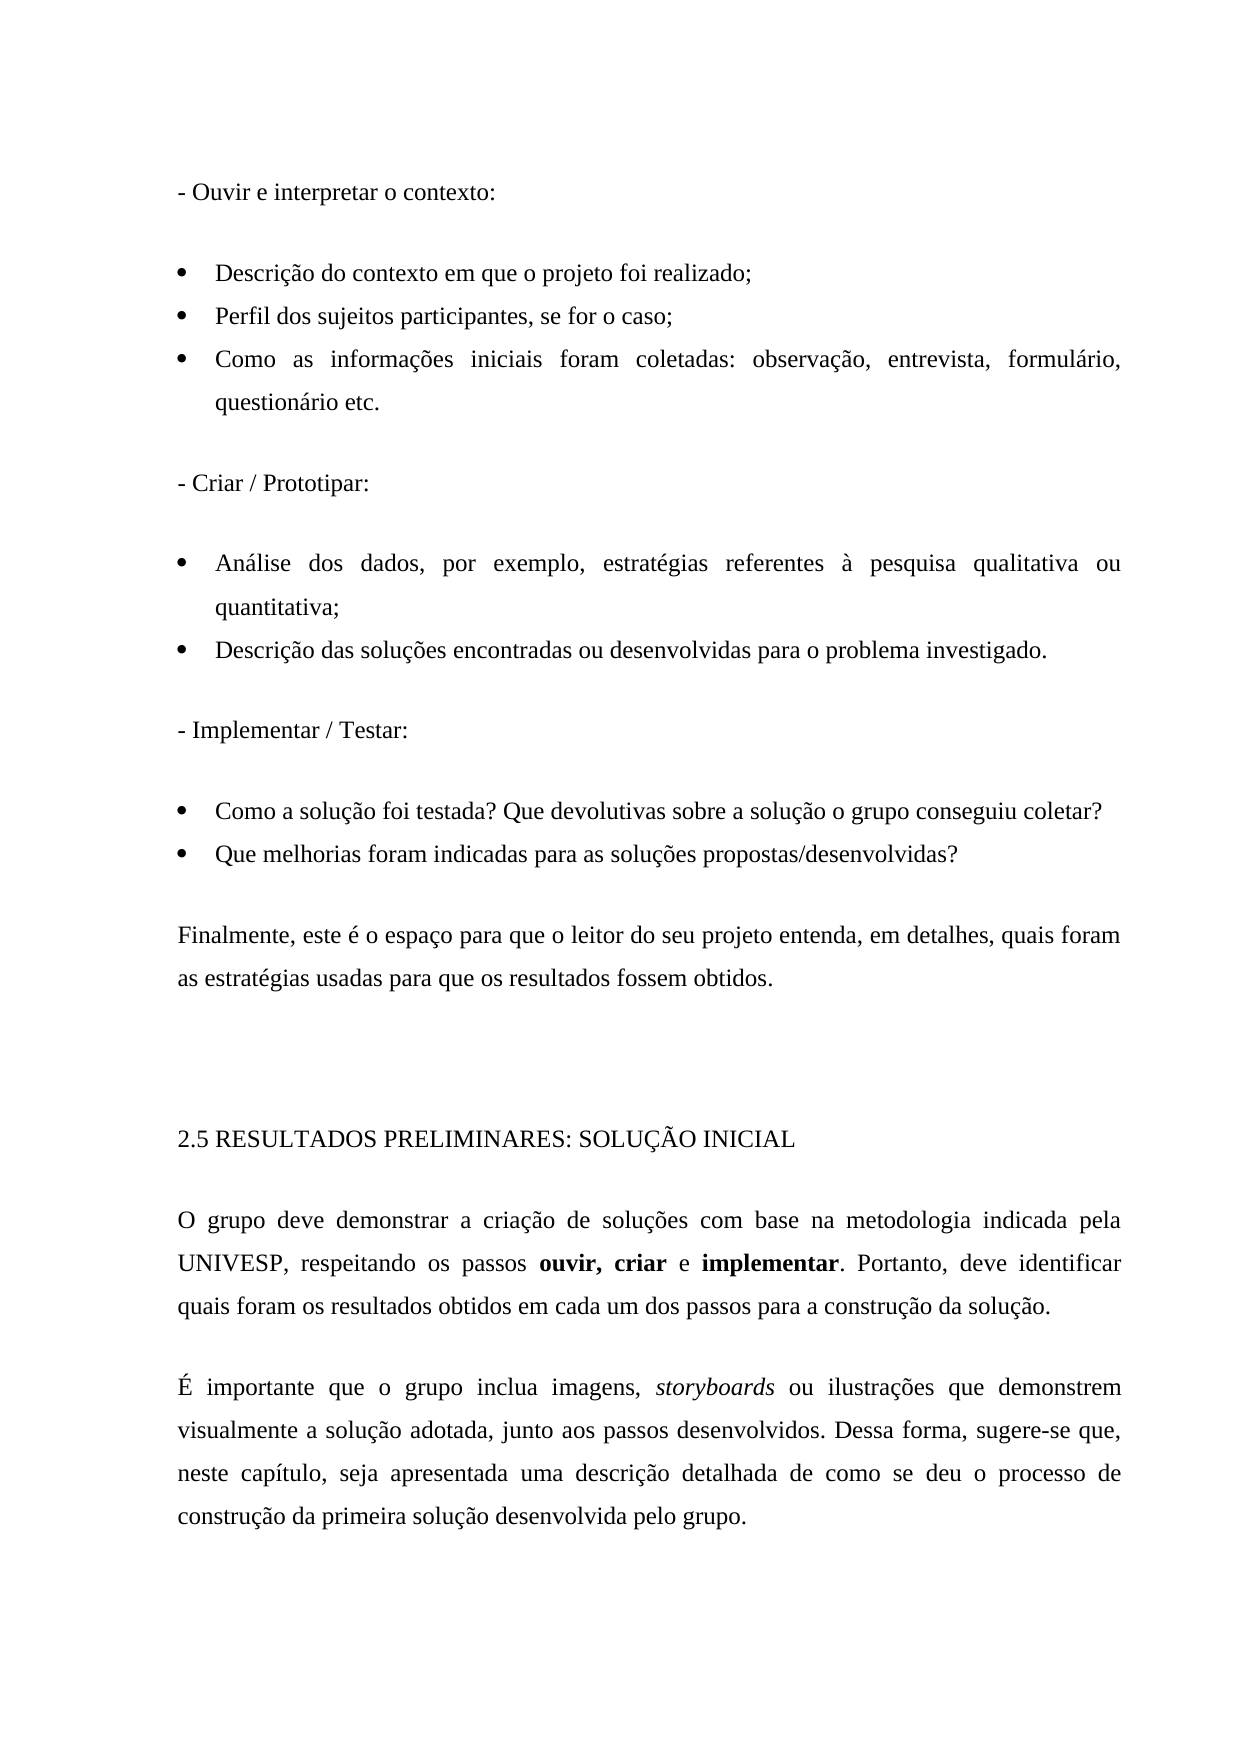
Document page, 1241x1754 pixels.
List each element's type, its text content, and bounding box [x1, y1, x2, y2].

text É importante que o grupo inclua imagens, storyboards ou ilustrações que demonstrem visualmente a solução adotada, junto aos passos desenvolvidos. Dessa forma, sugere-se que, neste capítulo, seja apresentada uma descrição detalhada de como se deu o processo de construção da primeira solução desenvolvida pelo grupo. [177, 1372, 1122, 1530]
text - Ouvir e interpretar o contexto: [177, 177, 1122, 206]
text O grupo deve demonstrar a criação de soluções com base na metodologia indicada pela UNIVESP, respeitando os passos ouvir, criar e implementar. Portanto, deve identificar quais foram os resultados obtidos em cada um dos passos para a construção da solução. [177, 1205, 1122, 1320]
list Descrição das soluções encontradas ou desenvolvidas para o problema investigado. [177, 635, 1122, 663]
list Descrição do contexto em que o projeto foi realizado; [177, 258, 1122, 287]
list Como a solução foi testada? Que devolutivas sobre a solução o grupo conseguiu coletar? [177, 796, 1122, 825]
list Análise dos dados, por exemplo, estratégias referentes à pesquisa qualitativa ou quantitativa; [177, 548, 1122, 620]
subtitle 2.5 Resultados preliminares: solução inicial [177, 1124, 1122, 1153]
text - Implementar / Testar: [177, 715, 1122, 744]
text - Criar / Prototipar: [177, 468, 1122, 497]
list Como as informações iniciais foram coletadas: observação, entrevista, formulário, questionário etc. [177, 344, 1122, 416]
list Perfil dos sujeitos participantes, se for o caso; [177, 301, 1122, 330]
list Que melhorias foram indicadas para as soluções propostas/desenvolvidas? [177, 839, 1122, 868]
text Finalmente, este é o espaço para que o leitor do seu projeto entenda, em detalhes, quais foram as estratégias usadas para que os resultados fossem obtidos. [177, 920, 1122, 992]
